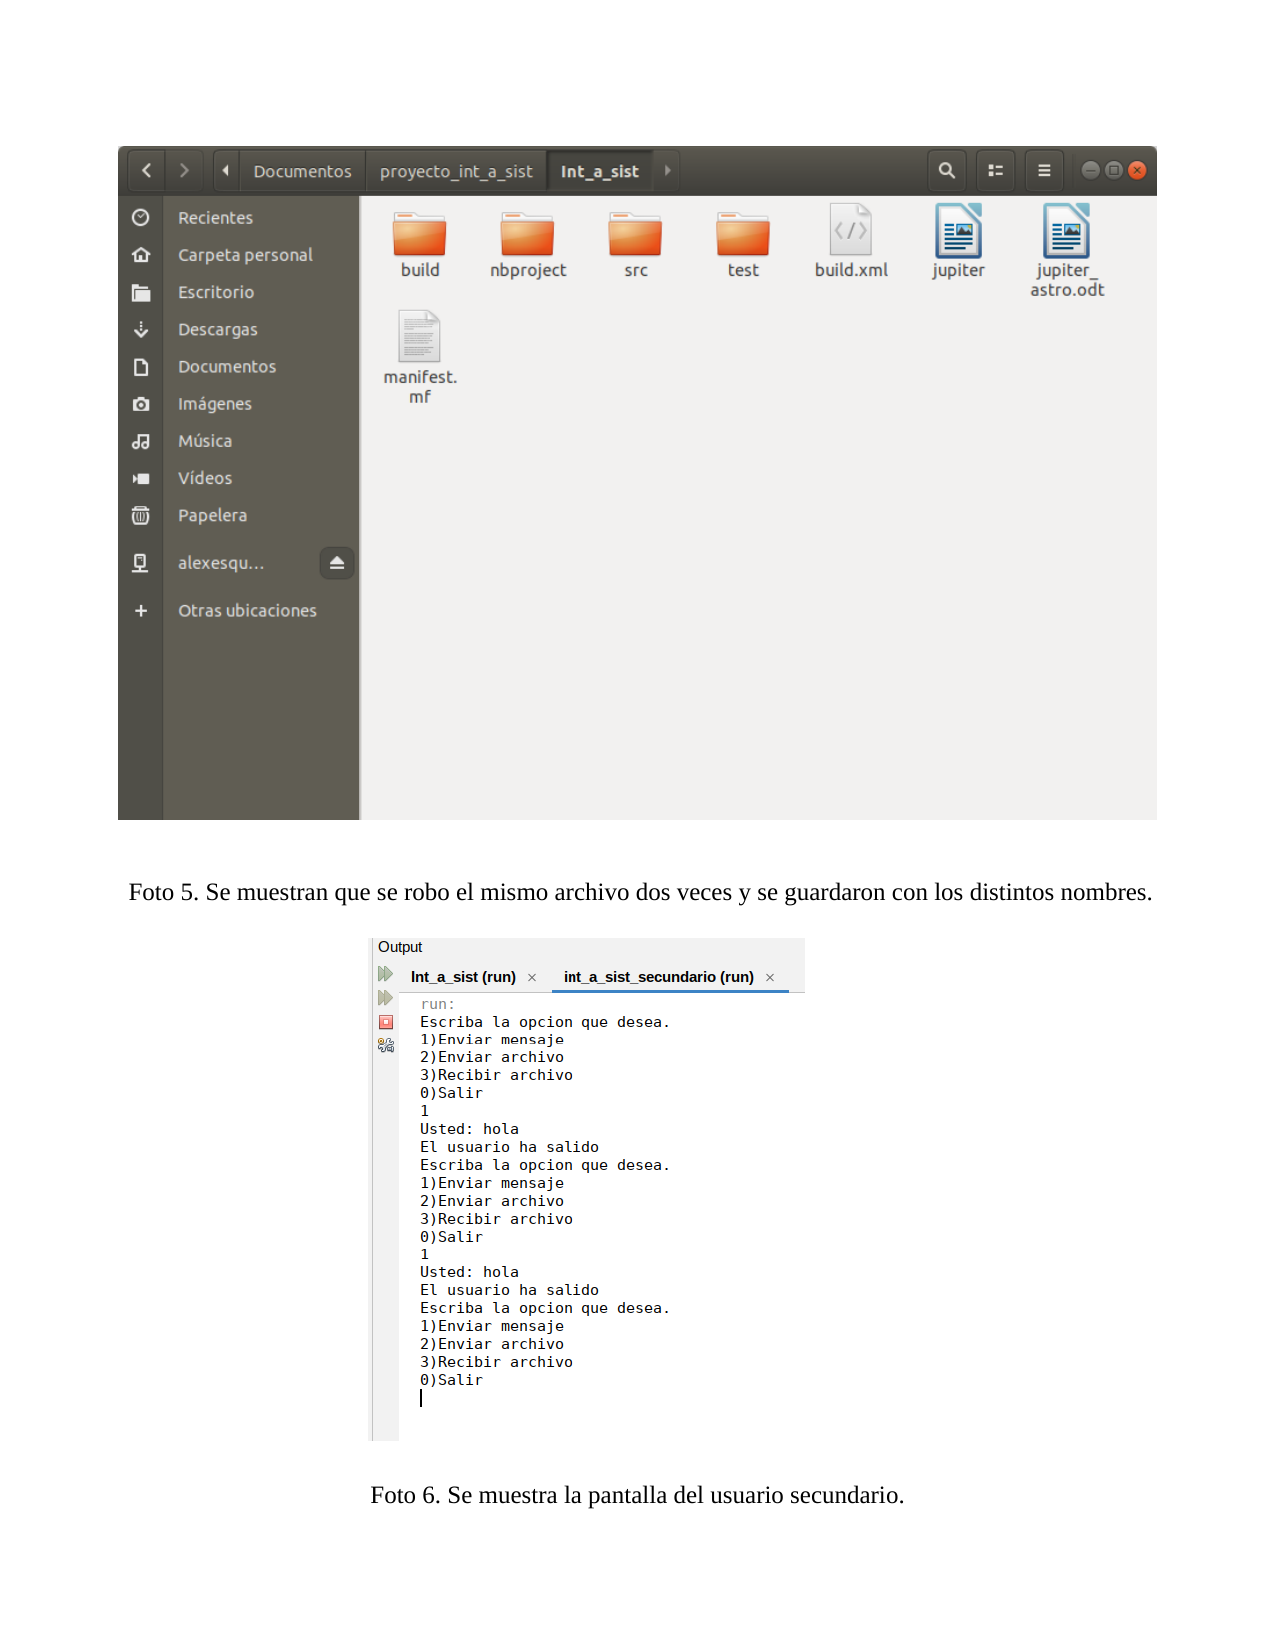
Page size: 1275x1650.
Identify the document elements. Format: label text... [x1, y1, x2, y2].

text Foto 6. Se muestra la pantalla del usuario secundario. [118, 1481, 1157, 1509]
picture [118, 146, 1157, 820]
text Foto 5. Se muestran que se robo el mismo archivo dos veces y se guardaron con los distintos nombres. [118, 877, 1157, 906]
